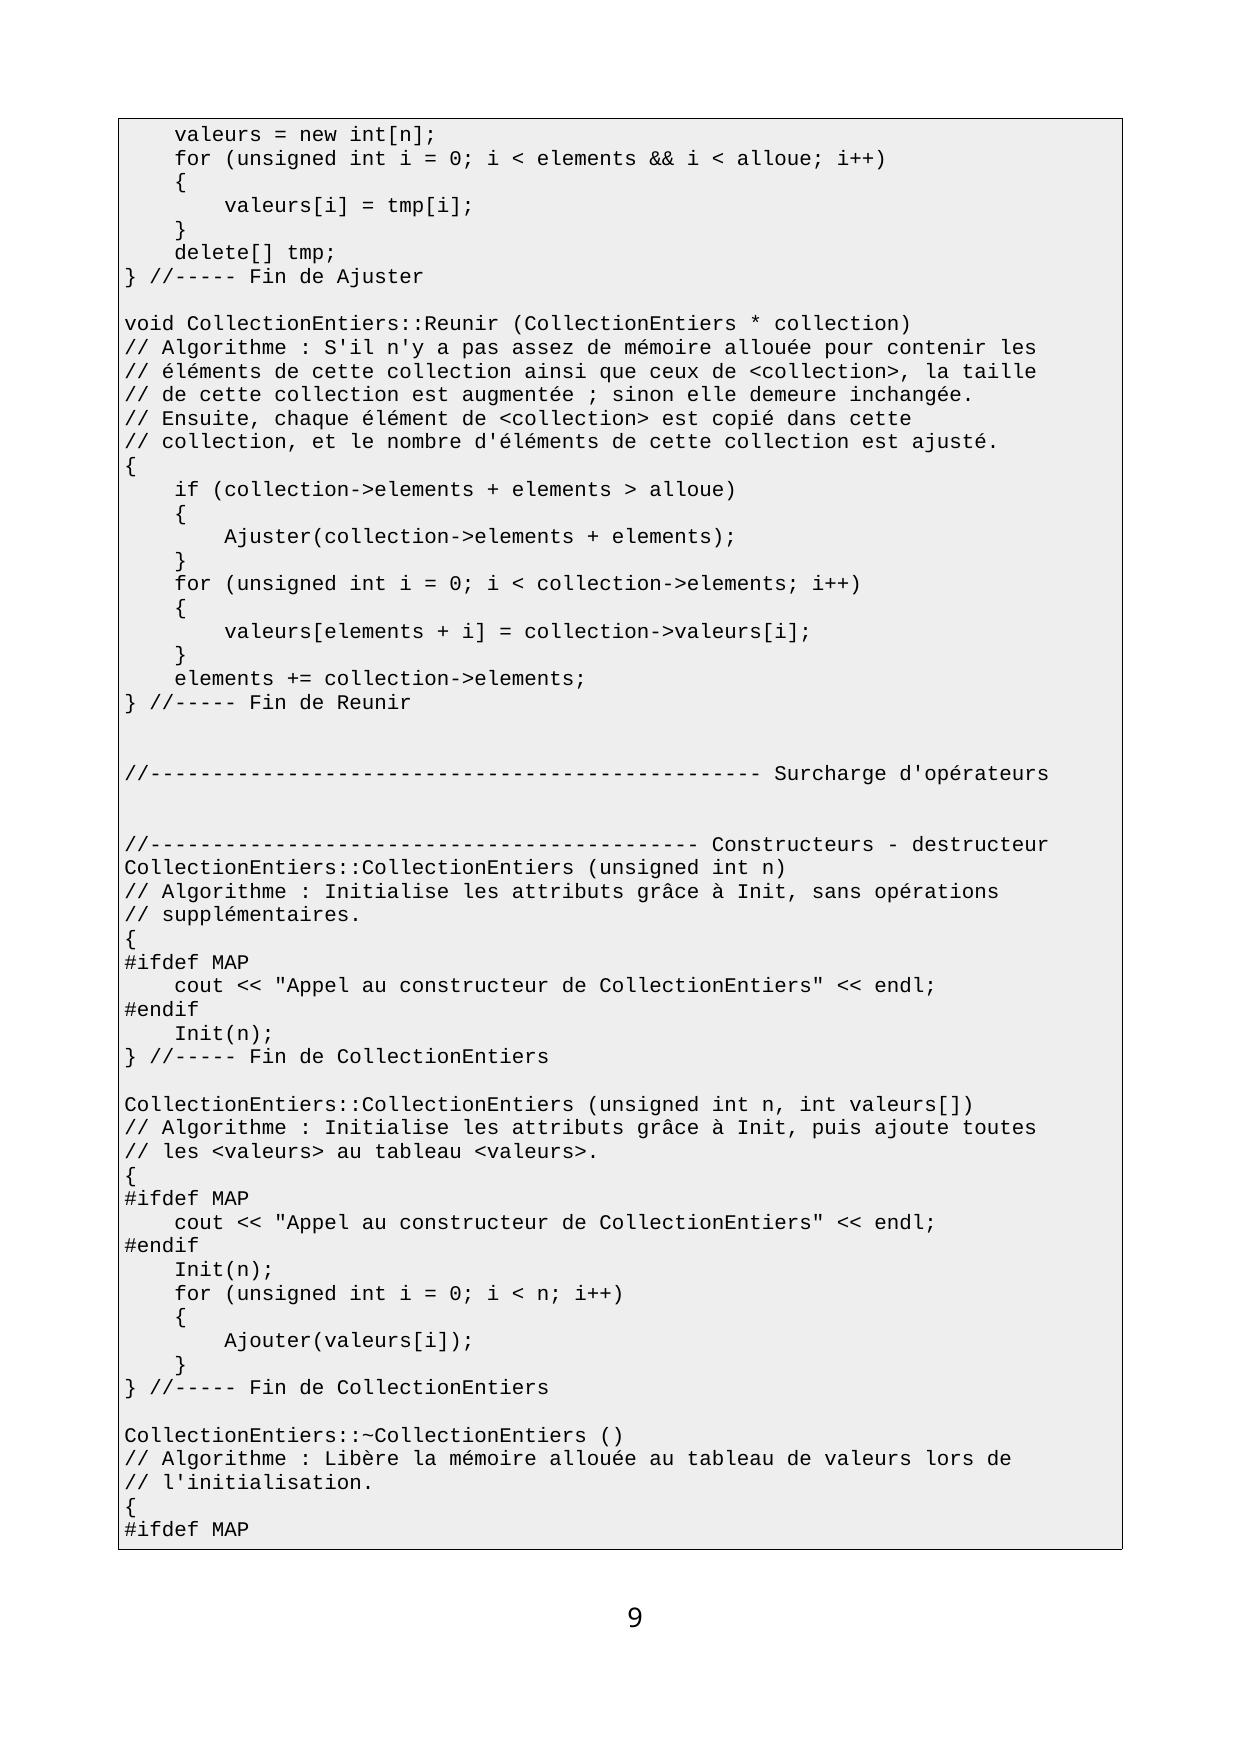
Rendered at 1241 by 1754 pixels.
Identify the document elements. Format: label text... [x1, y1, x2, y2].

text { [119, 922, 1122, 946]
text CollectionEntiers::CollectionEntiers (unsigned int n) [119, 851, 1122, 875]
text Init(n); [119, 1253, 1122, 1277]
text { [119, 1158, 1122, 1182]
text delete[] tmp; [119, 236, 1122, 260]
text } //----- Fin de Reunir [119, 686, 1122, 709]
text #endif [119, 993, 1122, 1017]
text Ajouter(valeurs[i]); [119, 1324, 1122, 1348]
text } //----- Fin de Ajuster [119, 260, 1122, 284]
text // les <valeurs> au tableau <valeurs>. [119, 1135, 1122, 1158]
text CollectionEntiers::~CollectionEntiers () [119, 1419, 1122, 1442]
text valeurs[elements + i] = collection->valeurs[i]; [119, 615, 1122, 638]
text } [119, 1348, 1122, 1371]
text // Algorithme : Initialise les attributs grâce à Init, sans opérations [119, 875, 1122, 898]
text Ajuster(collection->elements + elements); [119, 520, 1122, 544]
text { [119, 1489, 1122, 1513]
text for (unsigned int i = 0; i < n; i++) [119, 1277, 1122, 1300]
text //------------------------------------------------- Surcharge d'opérateurs [119, 757, 1122, 780]
text #ifdef MAP [119, 946, 1122, 969]
text } [119, 638, 1122, 662]
text #endif [119, 1229, 1122, 1253]
text if (collection->elements + elements > alloue) [119, 473, 1122, 496]
text // de cette collection est augmentée ; sinon elle demeure inchangée. [119, 378, 1122, 402]
text { [119, 165, 1122, 189]
text for (unsigned int i = 0; i < elements && i < alloue; i++) [119, 142, 1122, 165]
text #ifdef MAP [119, 1513, 1122, 1549]
text { [119, 1300, 1122, 1324]
text // Algorithme : Initialise les attributs grâce à Init, puis ajoute toutes [119, 1111, 1122, 1135]
text { [119, 591, 1122, 615]
text CollectionEntiers::CollectionEntiers (unsigned int n, int valeurs[]) [119, 1088, 1122, 1111]
text elements += collection->elements; [119, 662, 1122, 686]
text // Algorithme : S'il n'y a pas assez de mémoire allouée pour contenir les [119, 331, 1122, 354]
text // supplémentaires. [119, 898, 1122, 922]
text cout << "Appel au constructeur de CollectionEntiers" << endl; [119, 969, 1122, 993]
text } //----- Fin de CollectionEntiers [119, 1371, 1122, 1395]
text { [119, 496, 1122, 520]
text } [119, 544, 1122, 567]
text // collection, et le nombre d'éléments de cette collection est ajusté. [119, 426, 1122, 449]
text // Ensuite, chaque élément de <collection> est copié dans cette [119, 402, 1122, 426]
text } [119, 213, 1122, 236]
text cout << "Appel au constructeur de CollectionEntiers" << endl; [119, 1206, 1122, 1229]
text valeurs = new int[n]; [119, 119, 1122, 142]
text // éléments de cette collection ainsi que ceux de <collection>, la taille [119, 354, 1122, 378]
text // Algorithme : Libère la mémoire allouée au tableau de valeurs lors de [119, 1442, 1122, 1466]
text // l'initialisation. [119, 1466, 1122, 1489]
text Init(n); [119, 1017, 1122, 1040]
text valeurs[i] = tmp[i]; [119, 189, 1122, 213]
text { [119, 449, 1122, 473]
text //-------------------------------------------- Constructeurs - destructeur [119, 827, 1122, 851]
text void CollectionEntiers::Reunir (CollectionEntiers * collection) [119, 307, 1122, 331]
text } //----- Fin de CollectionEntiers [119, 1040, 1122, 1064]
text for (unsigned int i = 0; i < collection->elements; i++) [119, 567, 1122, 591]
text #ifdef MAP [119, 1182, 1122, 1206]
